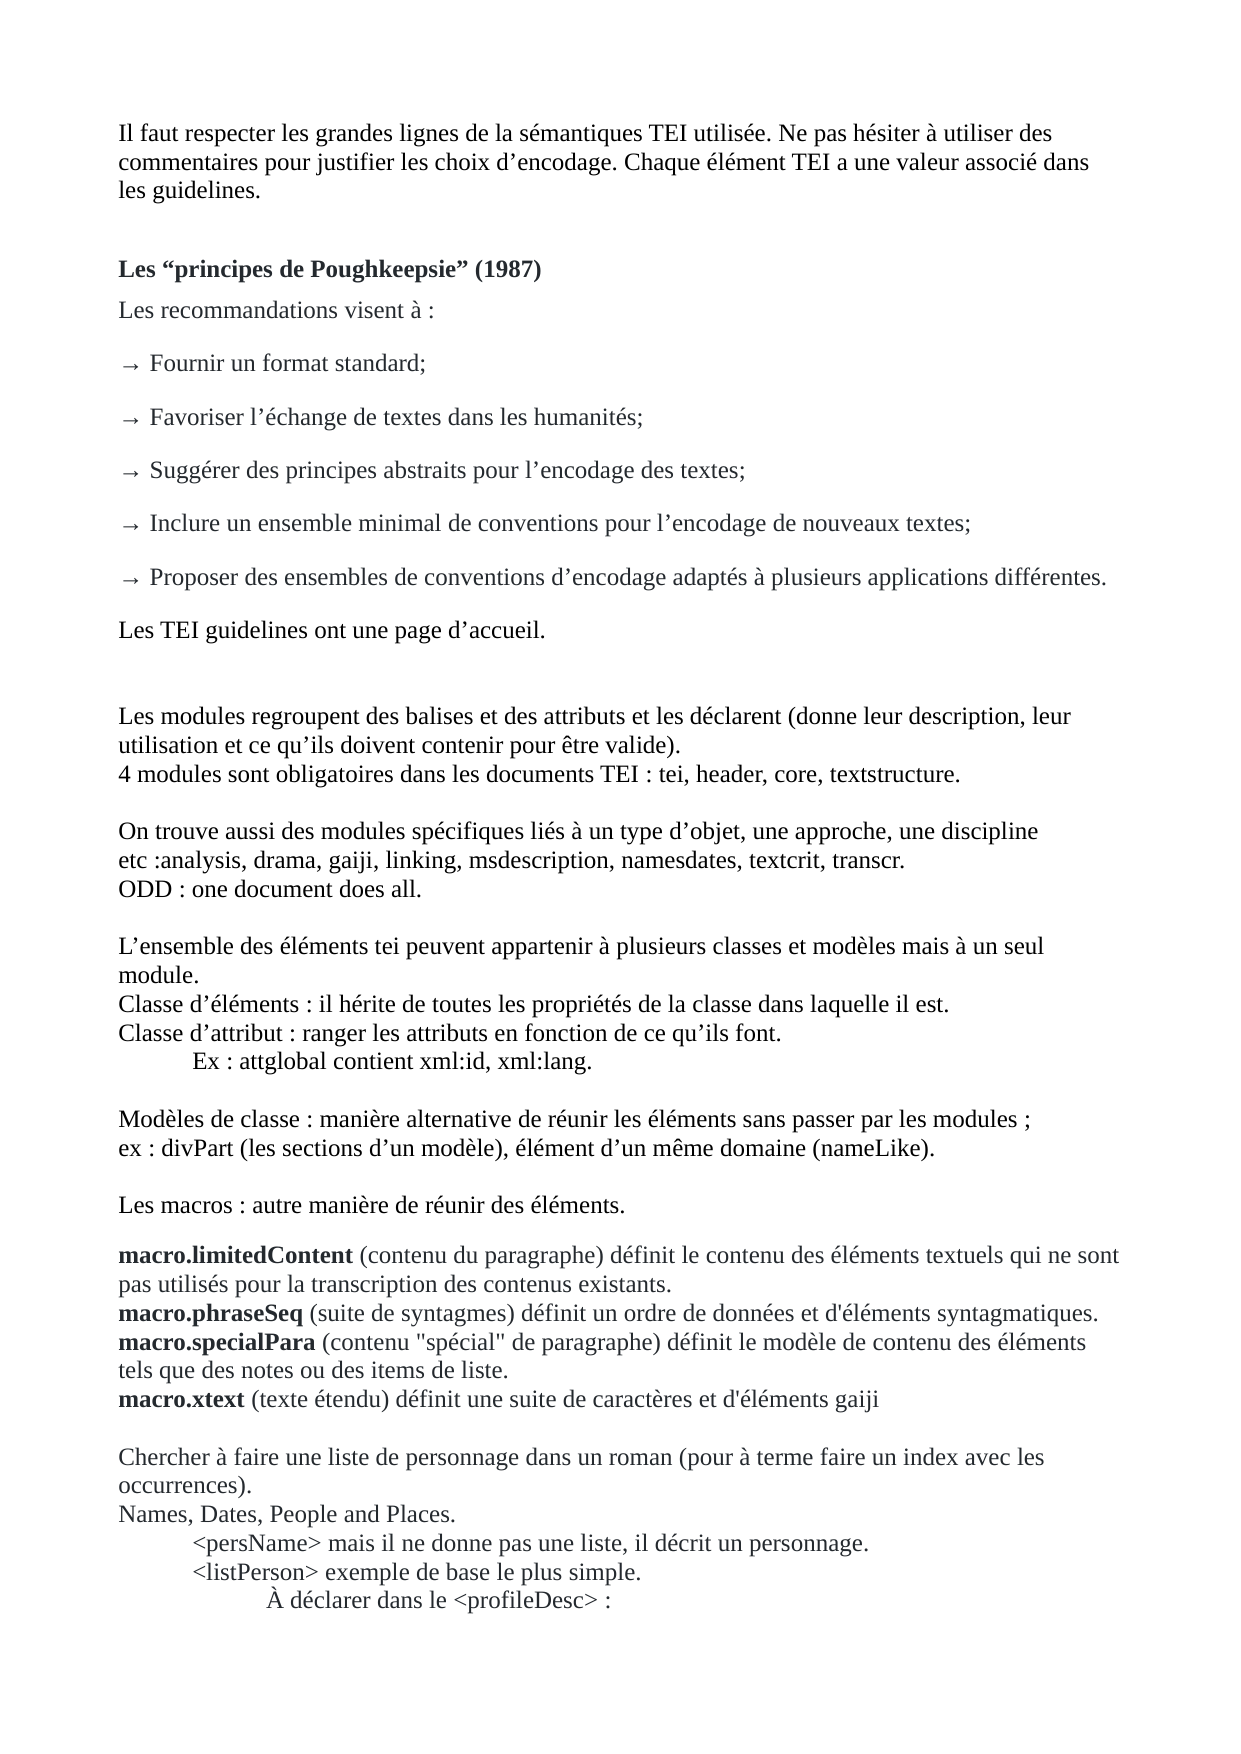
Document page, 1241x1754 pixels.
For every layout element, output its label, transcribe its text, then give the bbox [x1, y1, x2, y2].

text ex : divPart (les sections d’un modèle), élément d’un même domaine (nameLike). [118, 1133, 1122, 1161]
text Il faut respecter les grandes lignes de la sémantiques TEI utilisée. Ne pas hésiter à utiliser des commentaires pour justifier les choix d’encodage. Chaque élément TEI a une valeur associé dans les guidelines. [118, 118, 1122, 204]
text macro.phraseSeq (suite de syntagmes) définit un ordre de données et d'éléments syntagmatiques. [118, 1298, 1122, 1327]
text → Suggérer des principes abstraits pour l’encodage des textes; [118, 455, 1122, 484]
text ODD : one document does all. [118, 874, 1122, 903]
text macro.limitedContent (contenu du paragraphe) définit le contenu des éléments textuels qui ne sont pas utilisés pour la transcription des contenus existants. [118, 1219, 1122, 1298]
text Les recommandations visent à : [118, 295, 1122, 324]
text 4 modules sont obligatoires dans les documents TEI : tei, header, core, textstructure. [118, 759, 1122, 788]
text <persName> mais il ne donne pas une liste, il décrit un personnage. [118, 1528, 1122, 1557]
text L’ensemble des éléments tei peuvent appartenir à plusieurs classes et modèles mais à un seul module. [118, 931, 1122, 989]
text macro.specialPara (contenu "spécial" de paragraphe) définit le modèle de contenu des éléments tels que des notes ou des items de liste. [118, 1327, 1122, 1384]
text Chercher à faire une liste de personnage dans un roman (pour à terme faire un index avec les occurrences). [118, 1442, 1122, 1499]
text À déclarer dans le <profileDesc> : [118, 1586, 1122, 1614]
text Ex : attglobal contient xml:id, xml:lang. [118, 1046, 1122, 1075]
subtitle Les “principes de Poughkeepsie” (1987) [118, 254, 1122, 283]
text → Inclure un ensemble minimal de conventions pour l’encodage de nouveaux textes; [118, 508, 1122, 537]
text Les TEI guidelines ont une page d’accueil. [118, 615, 1122, 644]
text Les macros : autre manière de réunir des éléments. [118, 1190, 1122, 1219]
text Classe d’éléments : il hérite de toutes les propriétés de la classe dans laquelle il est. [118, 989, 1122, 1018]
text macro.xtext (texte étendu) définit une suite de caractères et d'éléments gaiji [118, 1384, 1122, 1413]
text Les modules regroupent des balises et des attributs et les déclarent (donne leur description, leur utilisation et ce qu’ils doivent contenir pour être valide). [118, 701, 1122, 759]
text Modèles de classe : manière alternative de réunir les éléments sans passer par les modules ; [118, 1104, 1122, 1133]
text Classe d’attribut : ranger les attributs en fonction de ce qu’ils font. [118, 1018, 1122, 1046]
text → Fournir un format standard; [118, 348, 1122, 377]
text → Favoriser l’échange de textes dans les humanités; [118, 402, 1122, 431]
text On trouve aussi des modules spécifiques liés à un type d’objet, une approche, une discipline etc :analysis, drama, gaiji, linking, msdescription, namesdates, textcrit, transcr. [118, 816, 1122, 874]
text <listPerson> exemple de base le plus simple. [118, 1557, 1122, 1586]
text → Proposer des ensembles de conventions d’encodage adaptés à plusieurs applications différentes. [118, 562, 1122, 591]
text Names, Dates, People and Places. [118, 1499, 1122, 1528]
